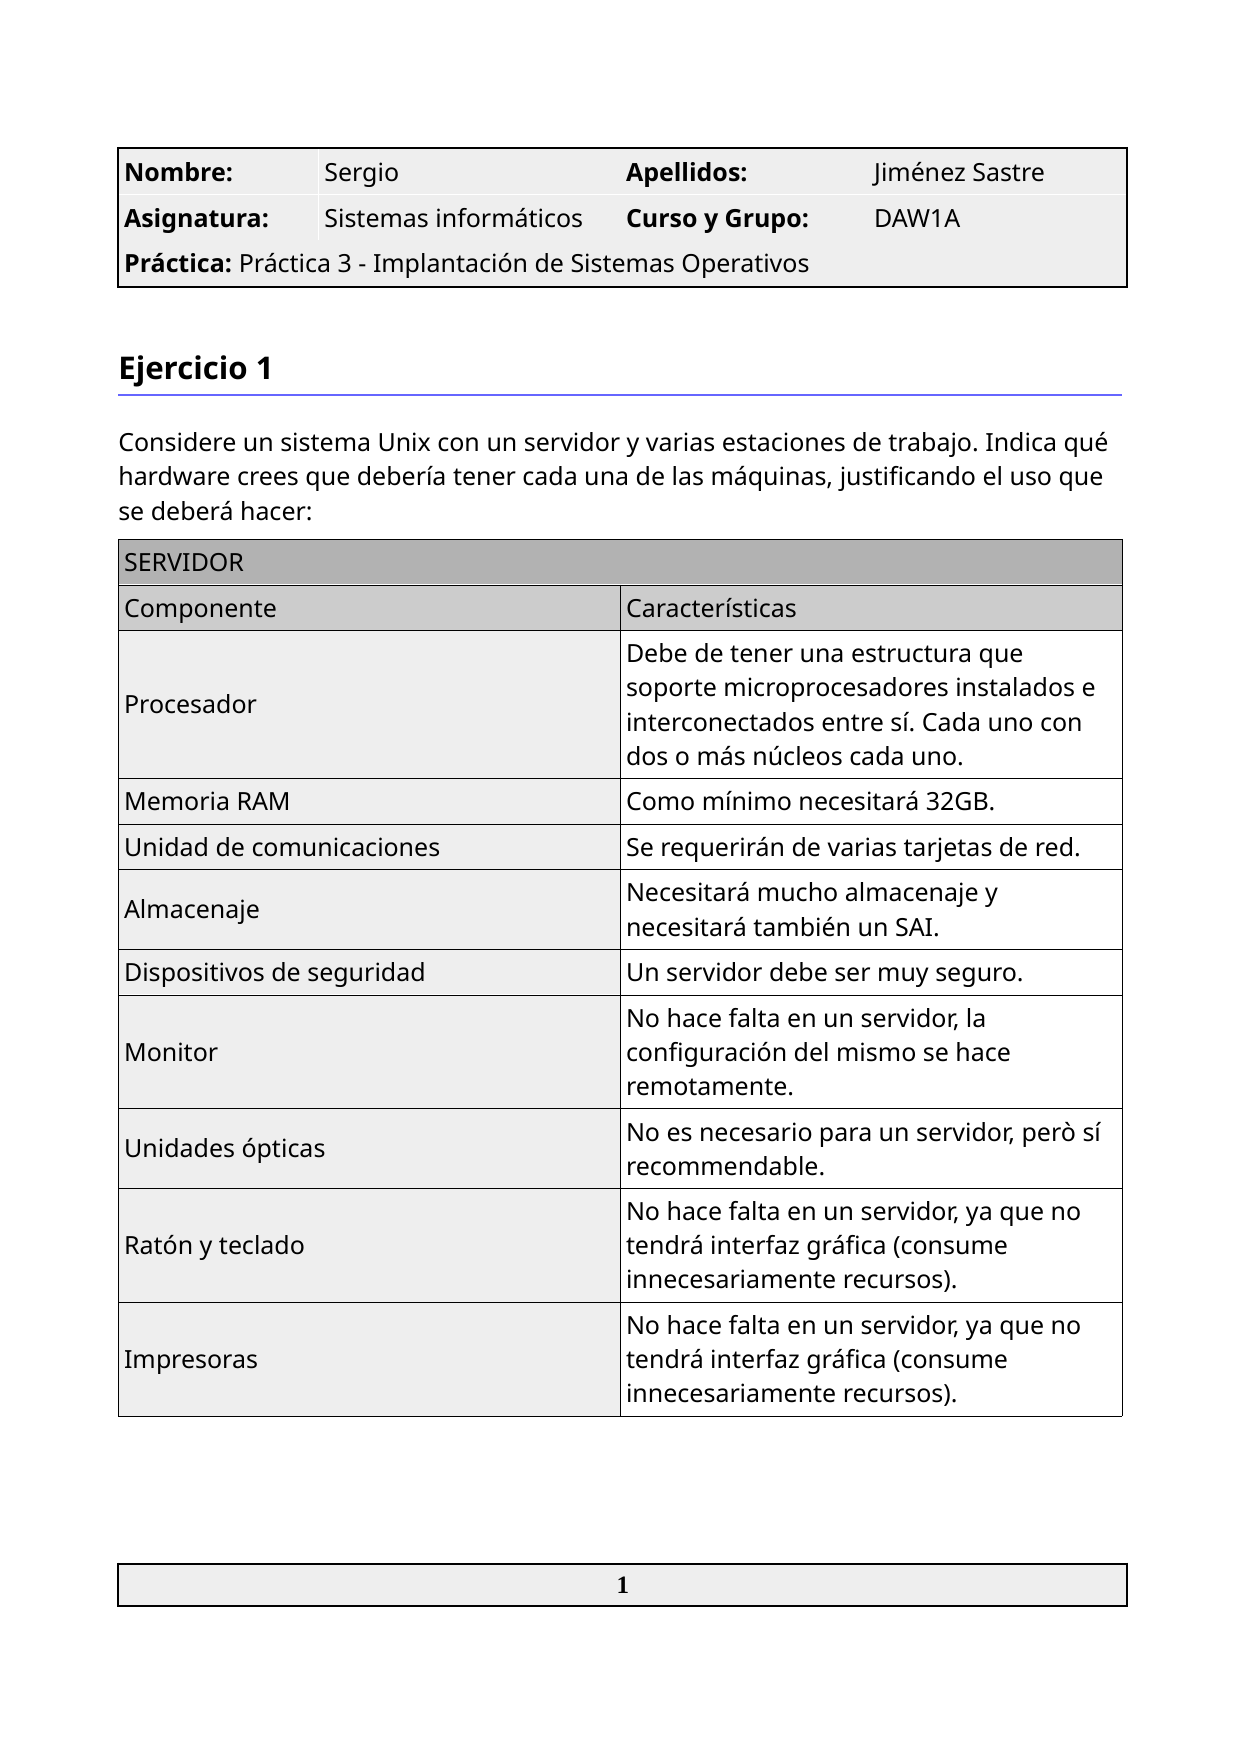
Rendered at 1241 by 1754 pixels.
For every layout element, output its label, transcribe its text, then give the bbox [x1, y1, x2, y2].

table_cell No hace falta en un servidor, ya que no tendrá interfaz gráfica (consume innecesariamente recursos). [621, 1303, 1122, 1416]
table_cell Dispositivos de seguridad [119, 950, 620, 994]
table_cell No es necesario para un servidor, però sí recommendable. [621, 1109, 1122, 1188]
table_cell Almacenaje [119, 870, 620, 949]
table_cell Características [621, 586, 1122, 630]
table_cell Debe de tener una estructura que soporte microprocesadores instalados e interconectados entre sí. Cada uno con dos o más núcleos cada uno. [621, 631, 1122, 778]
table_cell No hace falta en un servidor, ya que no tendrá interfaz gráfica (consume innecesariamente recursos). [621, 1189, 1122, 1302]
table_cell Ratón y teclado [119, 1189, 620, 1302]
text Ejercicio 1 [118, 346, 1122, 388]
text Considere un sistema Unix con un servidor y varias estaciones de trabajo. Indica qué hardware crees que debería tener cada una de las máquinas, justificando el uso que se deberá hacer: [118, 425, 1122, 527]
table_cell Monitor [119, 996, 620, 1108]
table_cell Unidad de comunicaciones [119, 825, 620, 869]
table_cell Como mínimo necesitará 32GB. [621, 779, 1122, 824]
table_cell No hace falta en un servidor, la configuración del mismo se hace remotamente. [621, 996, 1122, 1108]
table_cell Procesador [119, 631, 620, 778]
table_header [118, 396, 1122, 425]
table_cell Un servidor debe ser muy seguro. [621, 950, 1122, 994]
table_cell Impresoras [119, 1303, 620, 1416]
table_cell Memoria RAM [119, 779, 620, 824]
table_cell Se requerirán de varias tarjetas de red. [621, 825, 1122, 869]
table_cell Componente [119, 586, 620, 630]
table_cell Necesitará mucho almacenaje y necesitará también un SAI. [621, 870, 1122, 949]
table_header SERVIDOR [119, 540, 1122, 584]
table_cell Unidades ópticas [119, 1109, 620, 1188]
